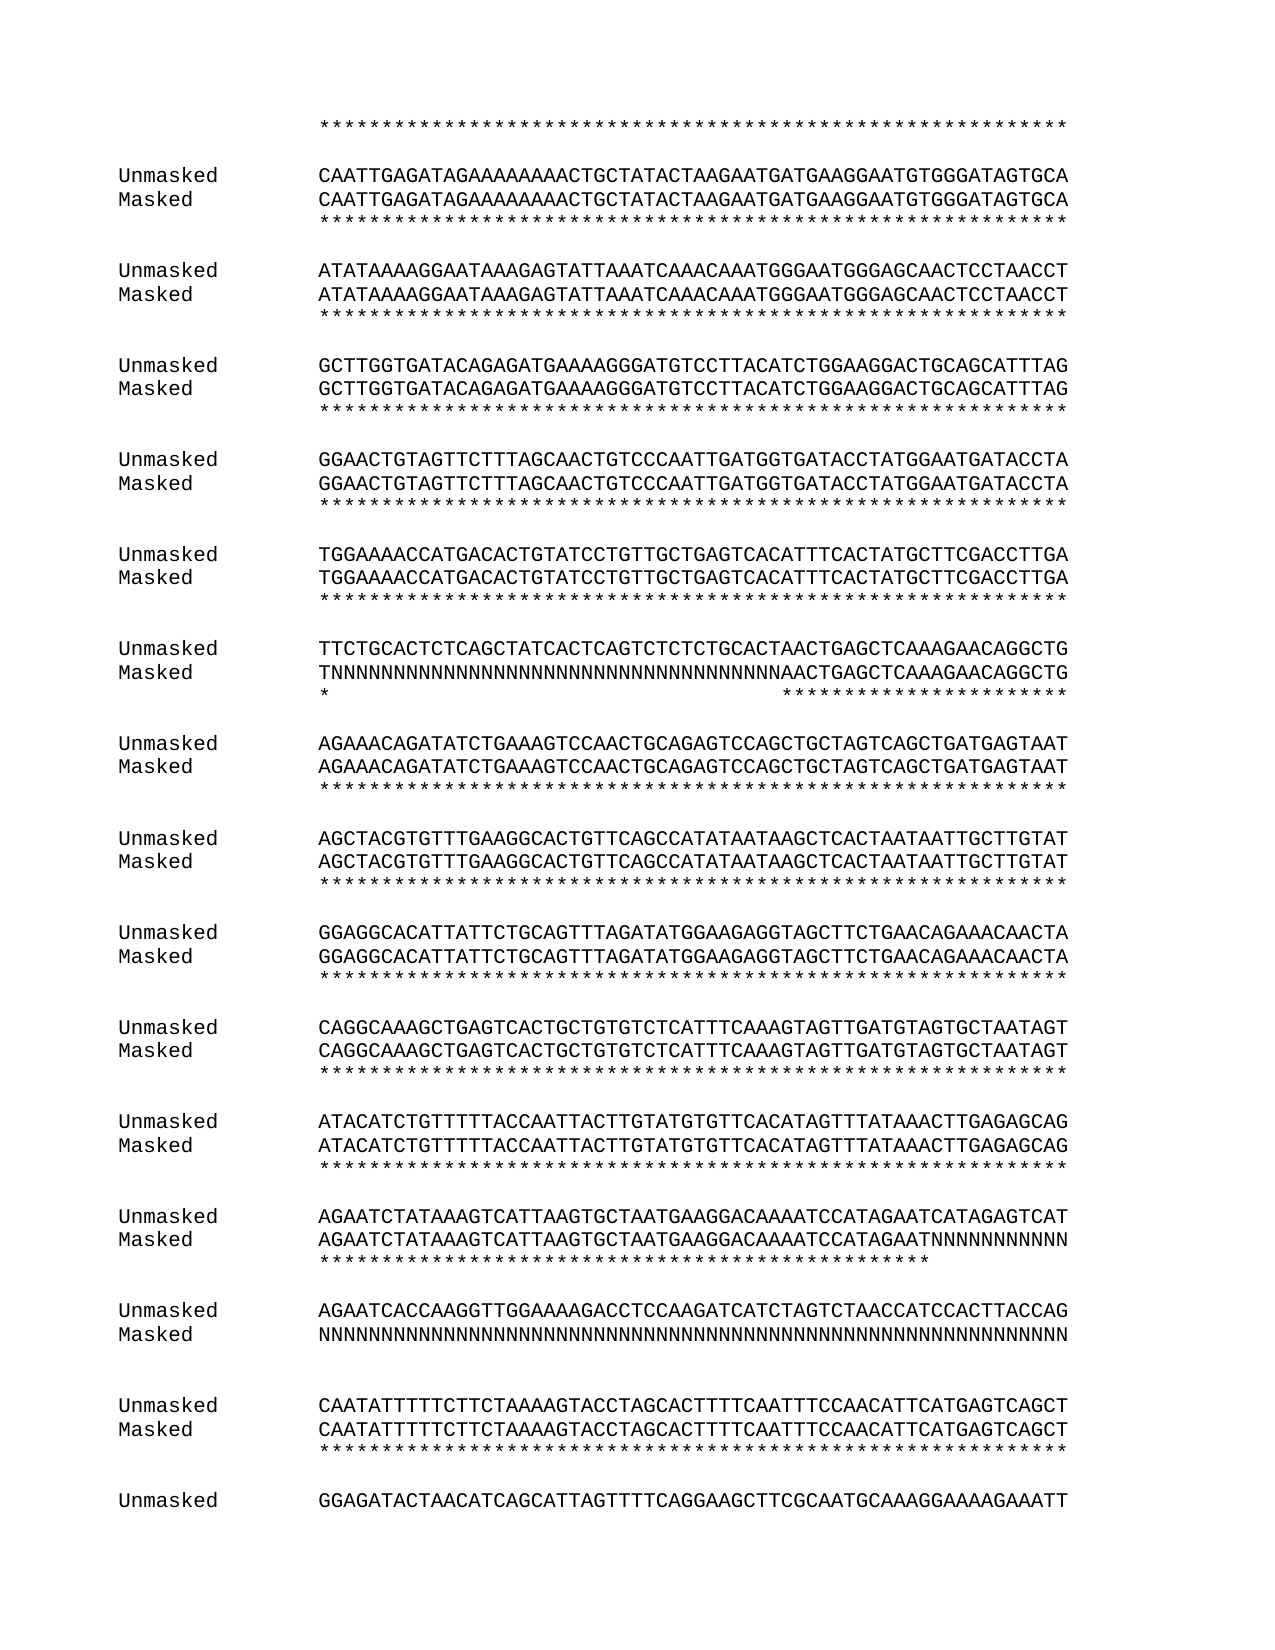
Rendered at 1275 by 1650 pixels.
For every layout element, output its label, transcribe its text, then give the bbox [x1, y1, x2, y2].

text Unmasked AGAAACAGATATCTGAAAGTCCAACTGCAGAGTCCAGCTGCTAGTCAGCTGATGAGTAAT [118, 733, 1157, 757]
text Unmasked GGAGGCACATTATTCTGCAGTTTAGATATGGAAGAGGTAGCTTCTGAACAGAAACAACTA [118, 922, 1157, 946]
text Unmasked TGGAAAACCATGACACTGTATCCTGTTGCTGAGTCACATTTCACTATGCTTCGACCTTGA [118, 544, 1157, 567]
text ************************************************************ [118, 1442, 1157, 1466]
text Unmasked GGAGATACTAACATCAGCATTAGTTTTCAGGAAGCTTCGCAATGCAAAGGAAAAGAAATT [118, 1489, 1157, 1513]
text Masked GCTTGGTGATACAGAGATGAAAAGGGATGTCCTTACATCTGGAAGGACTGCAGCATTTAG [118, 378, 1157, 402]
text ************************************************************ [118, 969, 1157, 993]
text Masked AGCTACGTGTTTGAAGGCACTGTTCAGCCATATAATAAGCTCACTAATAATTGCTTGTAT [118, 851, 1157, 875]
text Unmasked AGAATCTATAAAGTCATTAAGTGCTAATGAAGGACAAAATCCATAGAATCATAGAGTCAT [118, 1206, 1157, 1229]
text ************************************************************ [118, 780, 1157, 804]
text ************************************************************ [118, 118, 1157, 142]
text * *********************** [118, 686, 1157, 709]
text Unmasked CAGGCAAAGCTGAGTCACTGCTGTGTCTCATTTCAAAGTAGTTGATGTAGTGCTAATAGT [118, 1017, 1157, 1040]
text Unmasked AGCTACGTGTTTGAAGGCACTGTTCAGCCATATAATAAGCTCACTAATAATTGCTTGTAT [118, 827, 1157, 851]
text Masked CAGGCAAAGCTGAGTCACTGCTGTGTCTCATTTCAAAGTAGTTGATGTAGTGCTAATAGT [118, 1040, 1157, 1064]
text ************************************************************ [118, 875, 1157, 898]
text Masked GGAACTGTAGTTCTTTAGCAACTGTCCCAATTGATGGTGATACCTATGGAATGATACCTA [118, 473, 1157, 496]
text Masked CAATATTTTTCTTCTAAAAGTACCTAGCACTTTTCAATTTCCAACATTCATGAGTCAGCT [118, 1419, 1157, 1442]
text Masked GGAGGCACATTATTCTGCAGTTTAGATATGGAAGAGGTAGCTTCTGAACAGAAACAACTA [118, 946, 1157, 969]
text ************************************************************ [118, 1064, 1157, 1088]
text ************************************************************ [118, 496, 1157, 520]
text ************************************************************ [118, 213, 1157, 236]
text Masked CAATTGAGATAGAAAAAAAACTGCTATACTAAGAATGATGAAGGAATGTGGGATAGTGCA [118, 189, 1157, 213]
text Masked AGAAACAGATATCTGAAAGTCCAACTGCAGAGTCCAGCTGCTAGTCAGCTGATGAGTAAT [118, 757, 1157, 780]
text Unmasked AGAATCACCAAGGTTGGAAAAGACCTCCAAGATCATCTAGTCTAACCATCCACTTACCAG [118, 1300, 1157, 1324]
text ************************************************* [118, 1253, 1157, 1277]
text ************************************************************ [118, 402, 1157, 426]
text Masked ATATAAAAGGAATAAAGAGTATTAAATCAAACAAATGGGAATGGGAGCAACTCCTAACCT [118, 284, 1157, 307]
text Unmasked CAATATTTTTCTTCTAAAAGTACCTAGCACTTTTCAATTTCCAACATTCATGAGTCAGCT [118, 1395, 1157, 1419]
text Unmasked ATACATCTGTTTTTACCAATTACTTGTATGTGTTCACATAGTTTATAAACTTGAGAGCAG [118, 1111, 1157, 1135]
text Unmasked ATATAAAAGGAATAAAGAGTATTAAATCAAACAAATGGGAATGGGAGCAACTCCTAACCT [118, 260, 1157, 284]
text Masked TGGAAAACCATGACACTGTATCCTGTTGCTGAGTCACATTTCACTATGCTTCGACCTTGA [118, 567, 1157, 591]
text Masked AGAATCTATAAAGTCATTAAGTGCTAATGAAGGACAAAATCCATAGAATNNNNNNNNNNN [118, 1229, 1157, 1253]
text ************************************************************ [118, 307, 1157, 331]
text Masked NNNNNNNNNNNNNNNNNNNNNNNNNNNNNNNNNNNNNNNNNNNNNNNNNNNNNNNNNNNN [118, 1324, 1157, 1348]
text Unmasked GCTTGGTGATACAGAGATGAAAAGGGATGTCCTTACATCTGGAAGGACTGCAGCATTTAG [118, 354, 1157, 378]
text Unmasked TTCTGCACTCTCAGCTATCACTCAGTCTCTCTGCACTAACTGAGCTCAAAGAACAGGCTG [118, 638, 1157, 662]
text Masked ATACATCTGTTTTTACCAATTACTTGTATGTGTTCACATAGTTTATAAACTTGAGAGCAG [118, 1135, 1157, 1158]
text ************************************************************ [118, 591, 1157, 615]
text Unmasked CAATTGAGATAGAAAAAAAACTGCTATACTAAGAATGATGAAGGAATGTGGGATAGTGCA [118, 165, 1157, 189]
text Masked TNNNNNNNNNNNNNNNNNNNNNNNNNNNNNNNNNNNNAACTGAGCTCAAAGAACAGGCTG [118, 662, 1157, 686]
text ************************************************************ [118, 1158, 1157, 1182]
text Unmasked GGAACTGTAGTTCTTTAGCAACTGTCCCAATTGATGGTGATACCTATGGAATGATACCTA [118, 449, 1157, 473]
